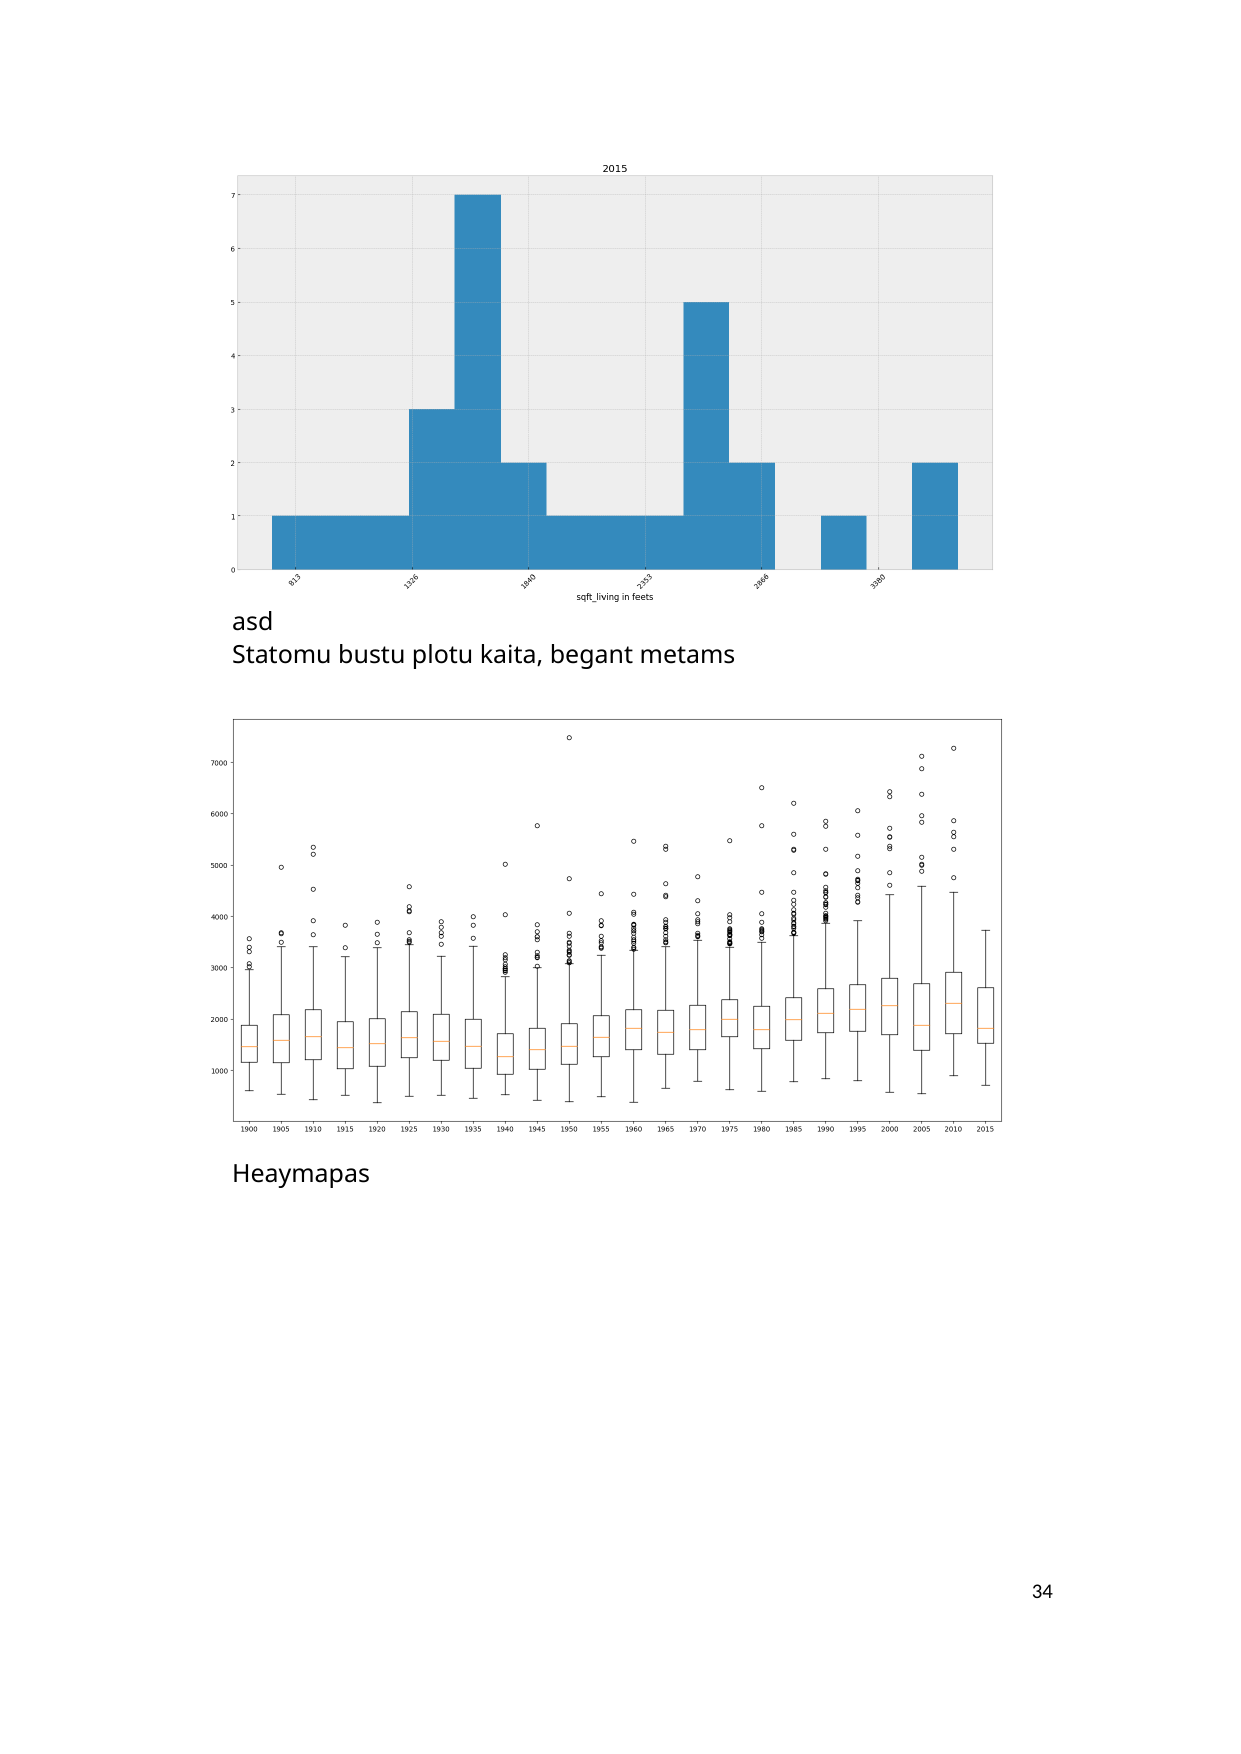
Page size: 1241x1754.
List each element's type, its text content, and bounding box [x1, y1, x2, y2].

text Statomu bustu plotu kaita, begant metams [187, 637, 1053, 671]
picture [187, 705, 1053, 1156]
text asd [187, 604, 1053, 637]
text Heaymapas [187, 1156, 1053, 1190]
picture [187, 150, 1053, 604]
